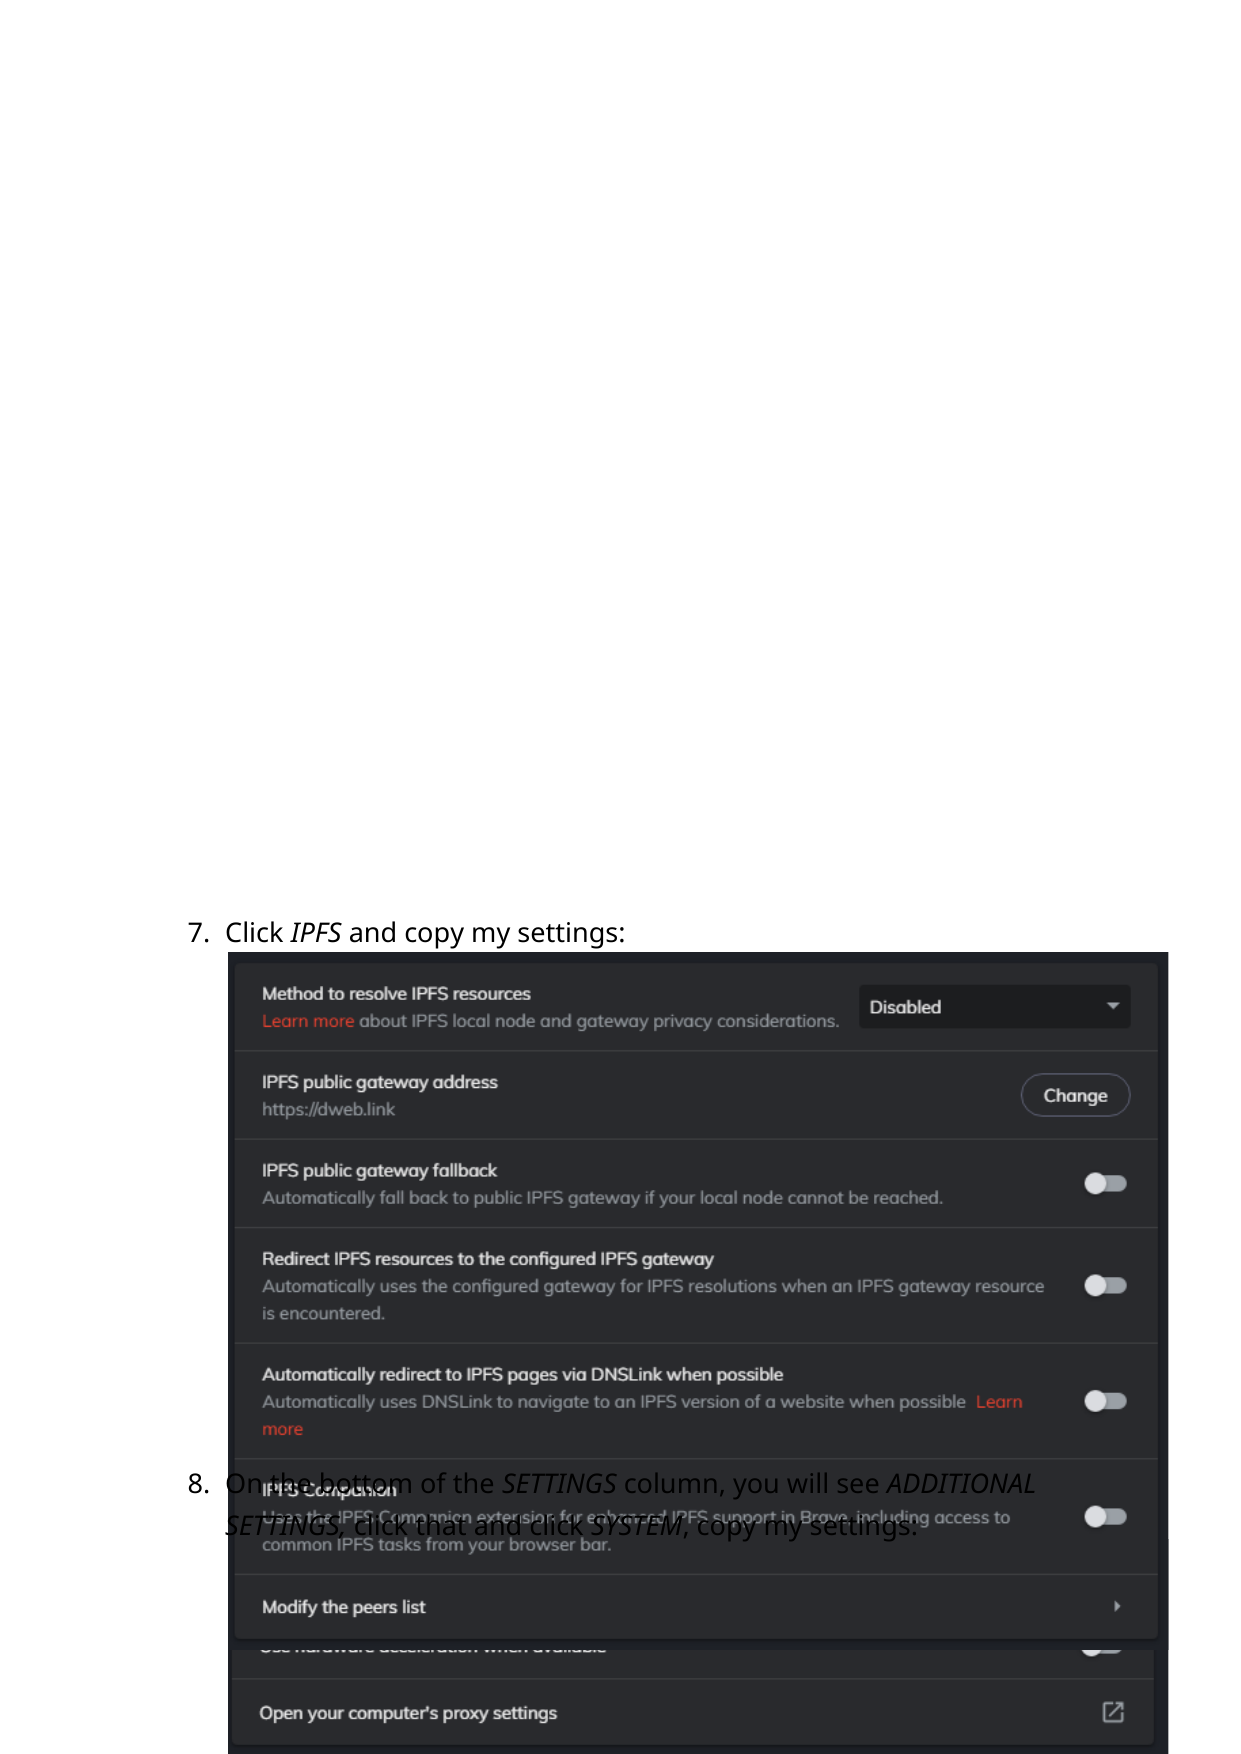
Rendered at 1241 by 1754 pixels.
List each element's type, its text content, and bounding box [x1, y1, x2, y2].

list Click IPFS and copy my settings: [187, 913, 1090, 950]
list On the bottom of the SETTINGS column, you will see ADDITIONAL SETTINGS, click that and click SYSTEM, copy my settings: [187, 1464, 1090, 1543]
picture [228, 952, 1169, 1754]
